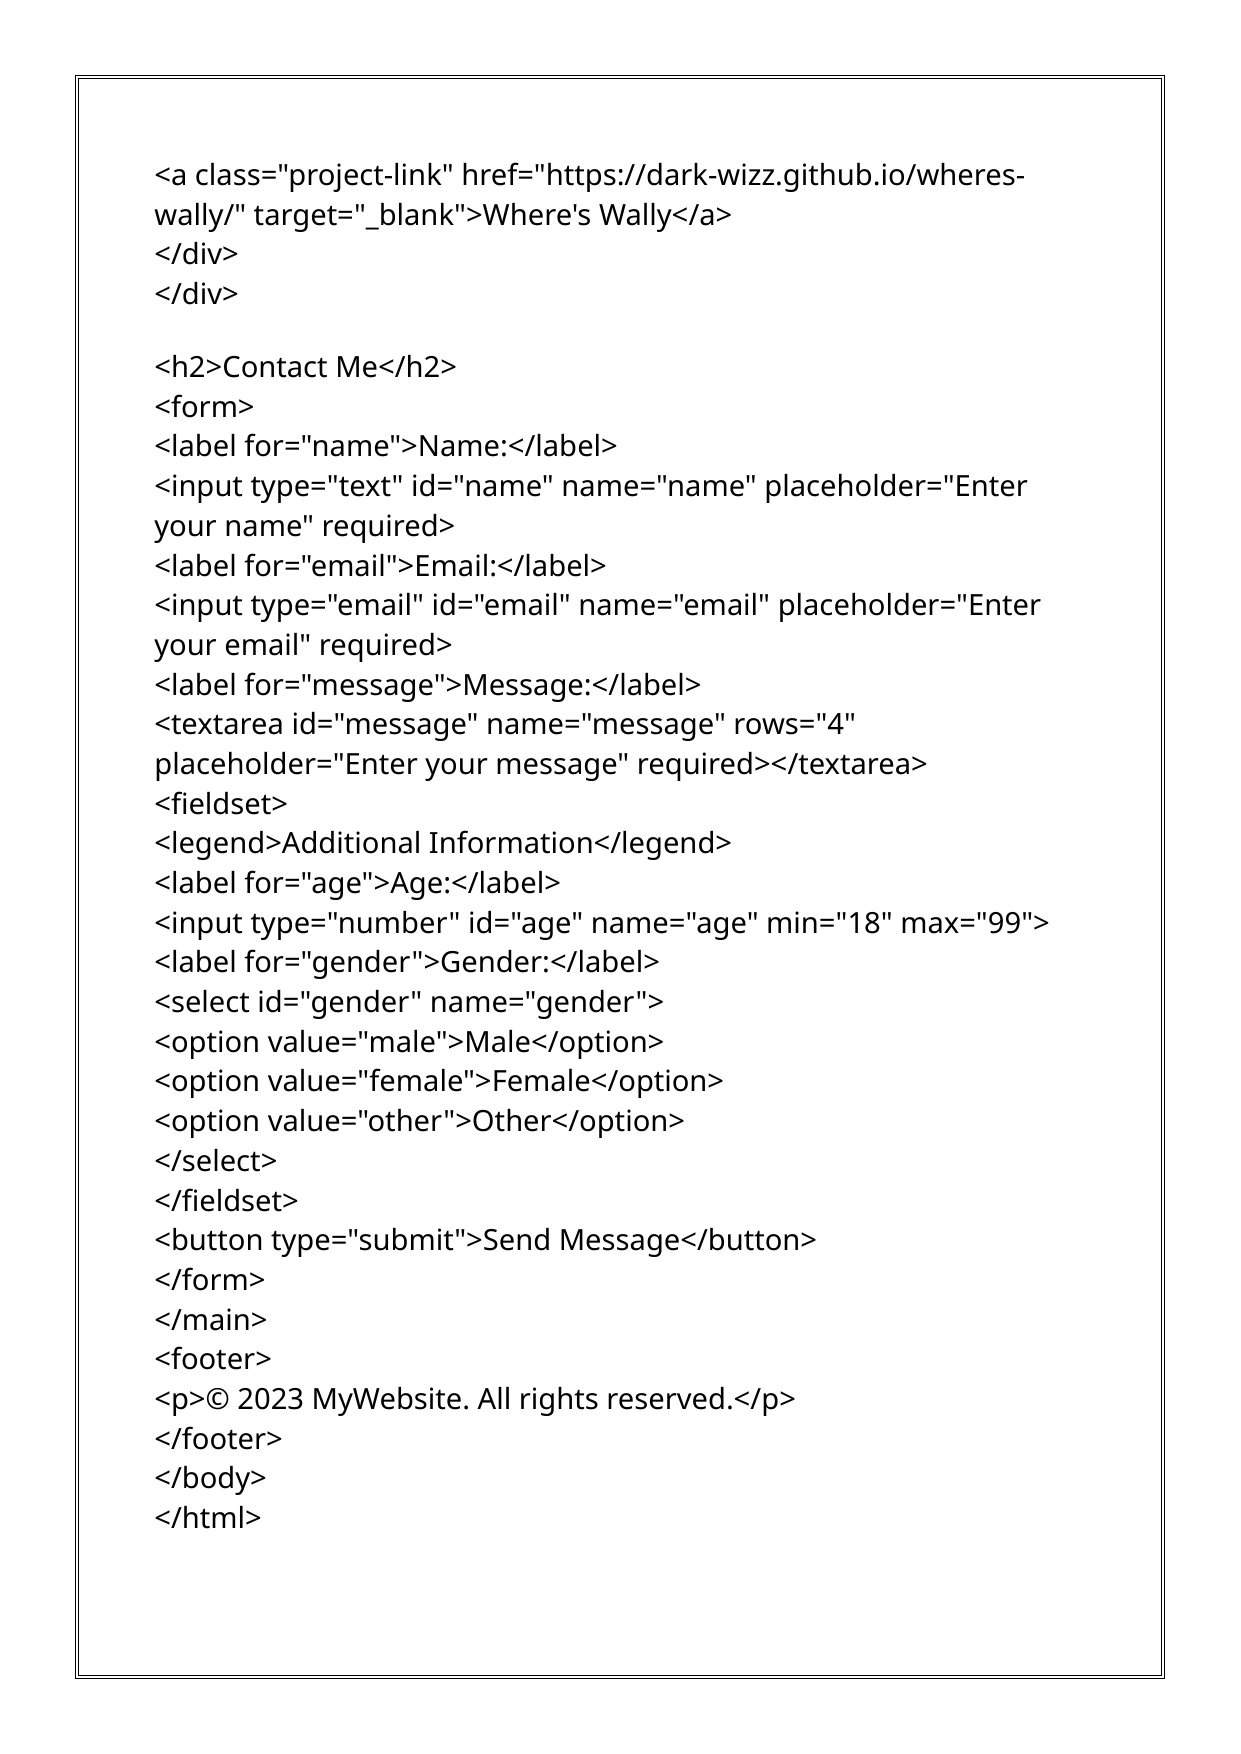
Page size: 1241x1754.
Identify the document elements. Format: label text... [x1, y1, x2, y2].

text </body> [154, 1458, 1086, 1497]
text <label for="gender">Gender:</label> [154, 942, 1086, 981]
text </fieldset> [154, 1180, 1086, 1219]
text <option value="other">Other</option> [154, 1100, 1086, 1140]
text </div> [154, 233, 1086, 273]
text <label for="email">Email:</label> [154, 545, 1086, 584]
text <input type="text" id="name" name="name" placeholder="Enter your name" required> [154, 465, 1086, 545]
text <fieldset> [154, 783, 1086, 823]
text </footer> [154, 1418, 1086, 1458]
text </select> [154, 1140, 1086, 1180]
text </form> [154, 1259, 1086, 1299]
text </html> [154, 1497, 1086, 1537]
text <legend>Additional Information</legend> [154, 823, 1086, 862]
text </main> [154, 1299, 1086, 1338]
text <label for="age">Age:</label> [154, 862, 1086, 902]
text <option value="male">Male</option> [154, 1021, 1086, 1061]
text <label for="name">Name:</label> [154, 426, 1086, 465]
text <option value="female">Female</option> [154, 1061, 1086, 1100]
text <a class="project-link" href="https://dark-wizz.github.io/wheres-wally/" target="_blank">Where's Wally</a> [154, 154, 1086, 233]
text <form> [154, 386, 1086, 426]
text <input type="number" id="age" name="age" min="18" max="99"> [154, 902, 1086, 942]
text <footer> [154, 1338, 1086, 1378]
text <select id="gender" name="gender"> [154, 981, 1086, 1021]
text <p>© 2023 MyWebsite. All rights reserved.</p> [154, 1378, 1086, 1418]
text <button type="submit">Send Message</button> [154, 1219, 1086, 1259]
text <textarea id="message" name="message" rows="4" placeholder="Enter your message" required></textarea> [154, 703, 1086, 783]
text <label for="message">Message:</label> [154, 664, 1086, 703]
text </div> [154, 273, 1086, 313]
text <h2>Contact Me</h2> [154, 346, 1086, 386]
text <input type="email" id="email" name="email" placeholder="Enter your email" required> [154, 584, 1086, 664]
